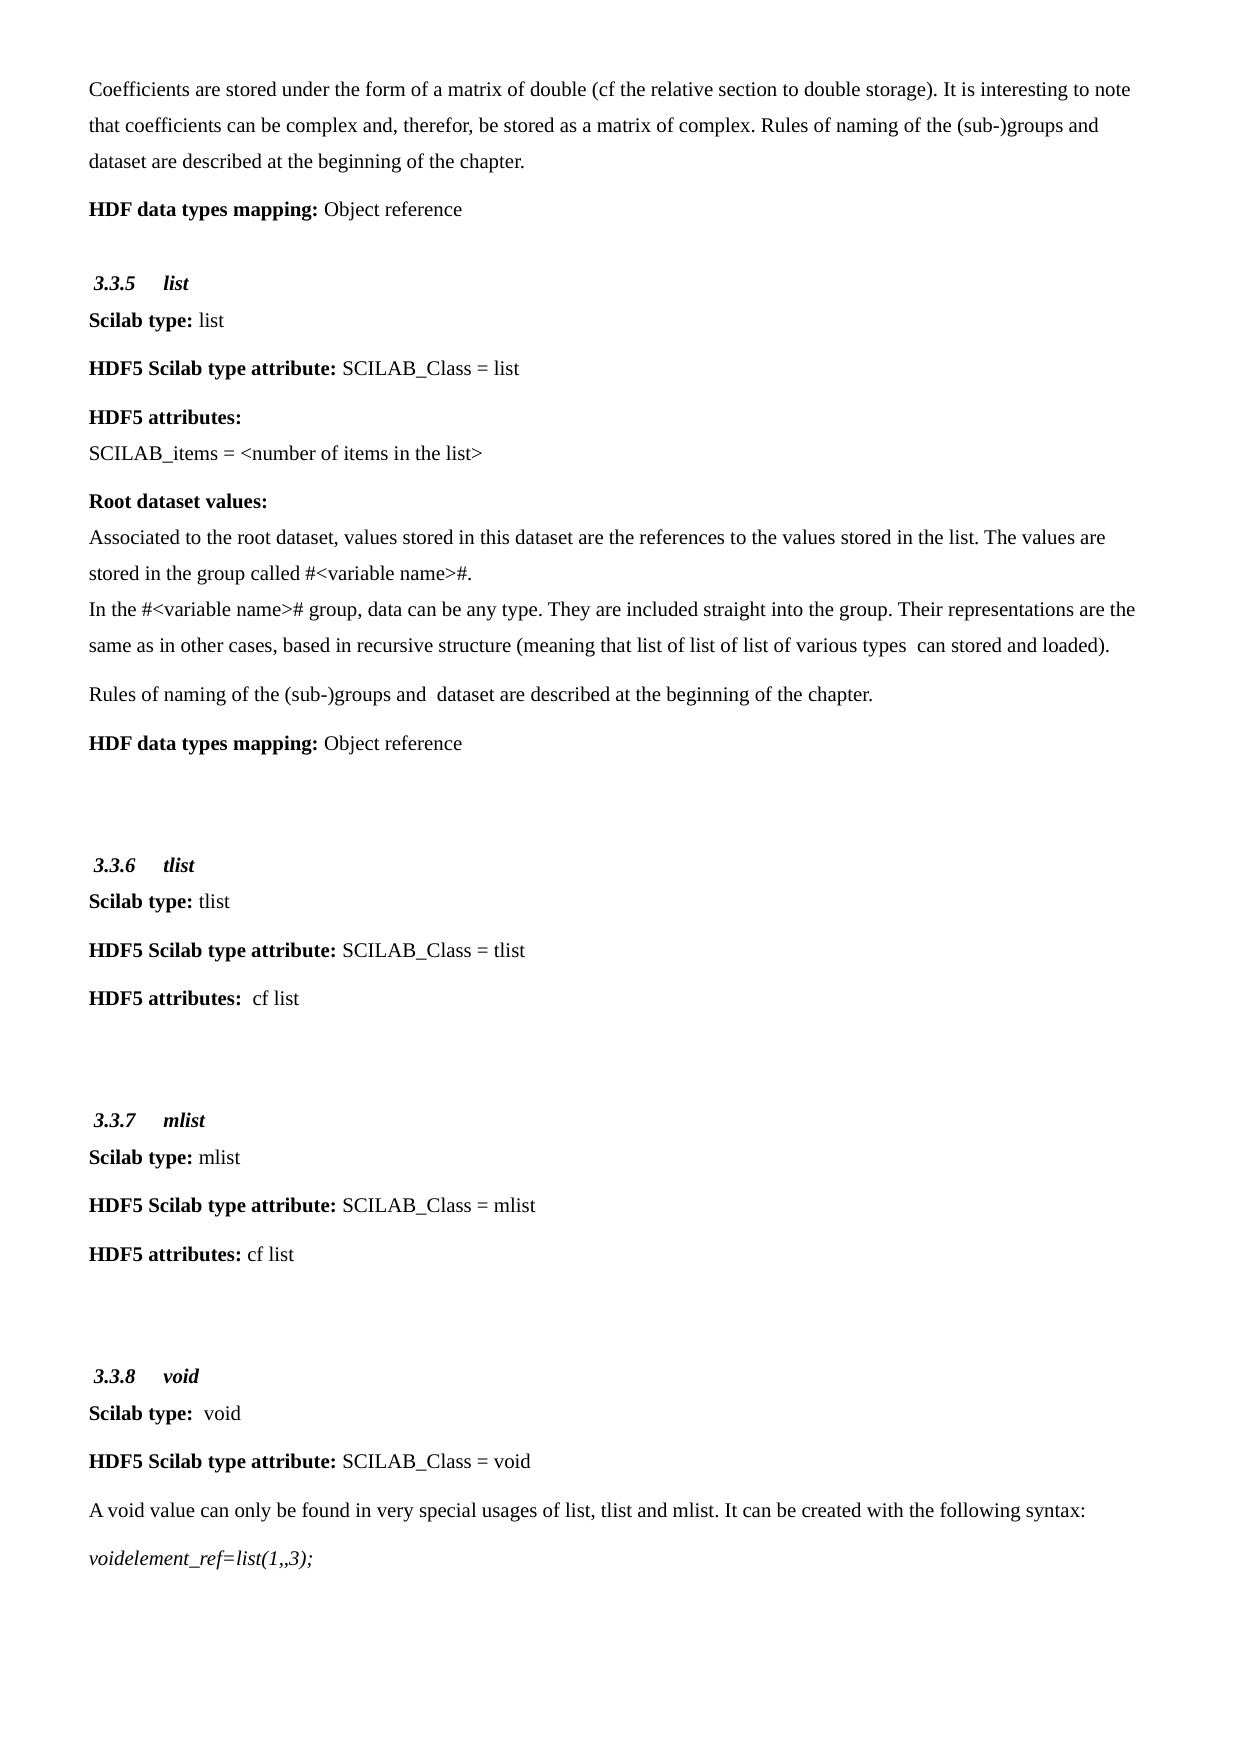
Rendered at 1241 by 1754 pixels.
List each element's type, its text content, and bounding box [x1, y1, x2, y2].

text voidelement_ref=list(1,,3); [88, 1546, 1152, 1570]
subtitle void [88, 1364, 1152, 1388]
text Root dataset values: Associated to the root dataset, values stored in this dataset are the references to the values stored in the list. The values are stored in the group called #<variable name>#. In the #<variable name># group, data can be any type. They are included straight into the group. Their representations are the same as in other cases, based in recursive structure (meaning that list of list of list of various types can stored and loaded). [88, 489, 1152, 657]
text HDF5 attributes: SCILAB_items = <number of items in the list> [88, 404, 1152, 465]
subtitle tlist [88, 852, 1152, 877]
text Scilab type: void [88, 1401, 1152, 1424]
text Scilab type: mlist [88, 1145, 1152, 1169]
text HDF5 Scilab type attribute: SCILAB_Class = tlist [88, 938, 1152, 962]
text HDF5 attributes: cf list [88, 986, 1152, 1010]
text HDF data types mapping: Object reference [88, 730, 1152, 754]
text HDF5 Scilab type attribute: SCILAB_Class = void [88, 1449, 1152, 1473]
text HDF data types mapping: Object reference [88, 197, 1152, 221]
text Rules of naming of the (sub-)groups and dataset are described at the beginning of the chapter. [88, 682, 1152, 706]
text HDF5 Scilab type attribute: SCILAB_Class = mlist [88, 1193, 1152, 1217]
text HDF5 attributes: cf list [88, 1242, 1152, 1266]
text A void value can only be found in very special usages of list, tlist and mlist. It can be created with the following syntax: [88, 1498, 1152, 1522]
subtitle list [88, 271, 1152, 295]
text Coefficients are stored under the form of a matrix of double (cf the relative section to double storage). It is interesting to note that coefficients can be complex and, therefor, be stored as a matrix of complex. Rules of naming of the (sub-)groups and dataset are described at the beginning of the chapter. [88, 77, 1152, 173]
subtitle mlist [88, 1108, 1152, 1132]
text Scilab type: tlist [88, 889, 1152, 913]
text HDF5 Scilab type attribute: SCILAB_Class = list [88, 356, 1152, 380]
text Scilab type: list [88, 307, 1152, 332]
